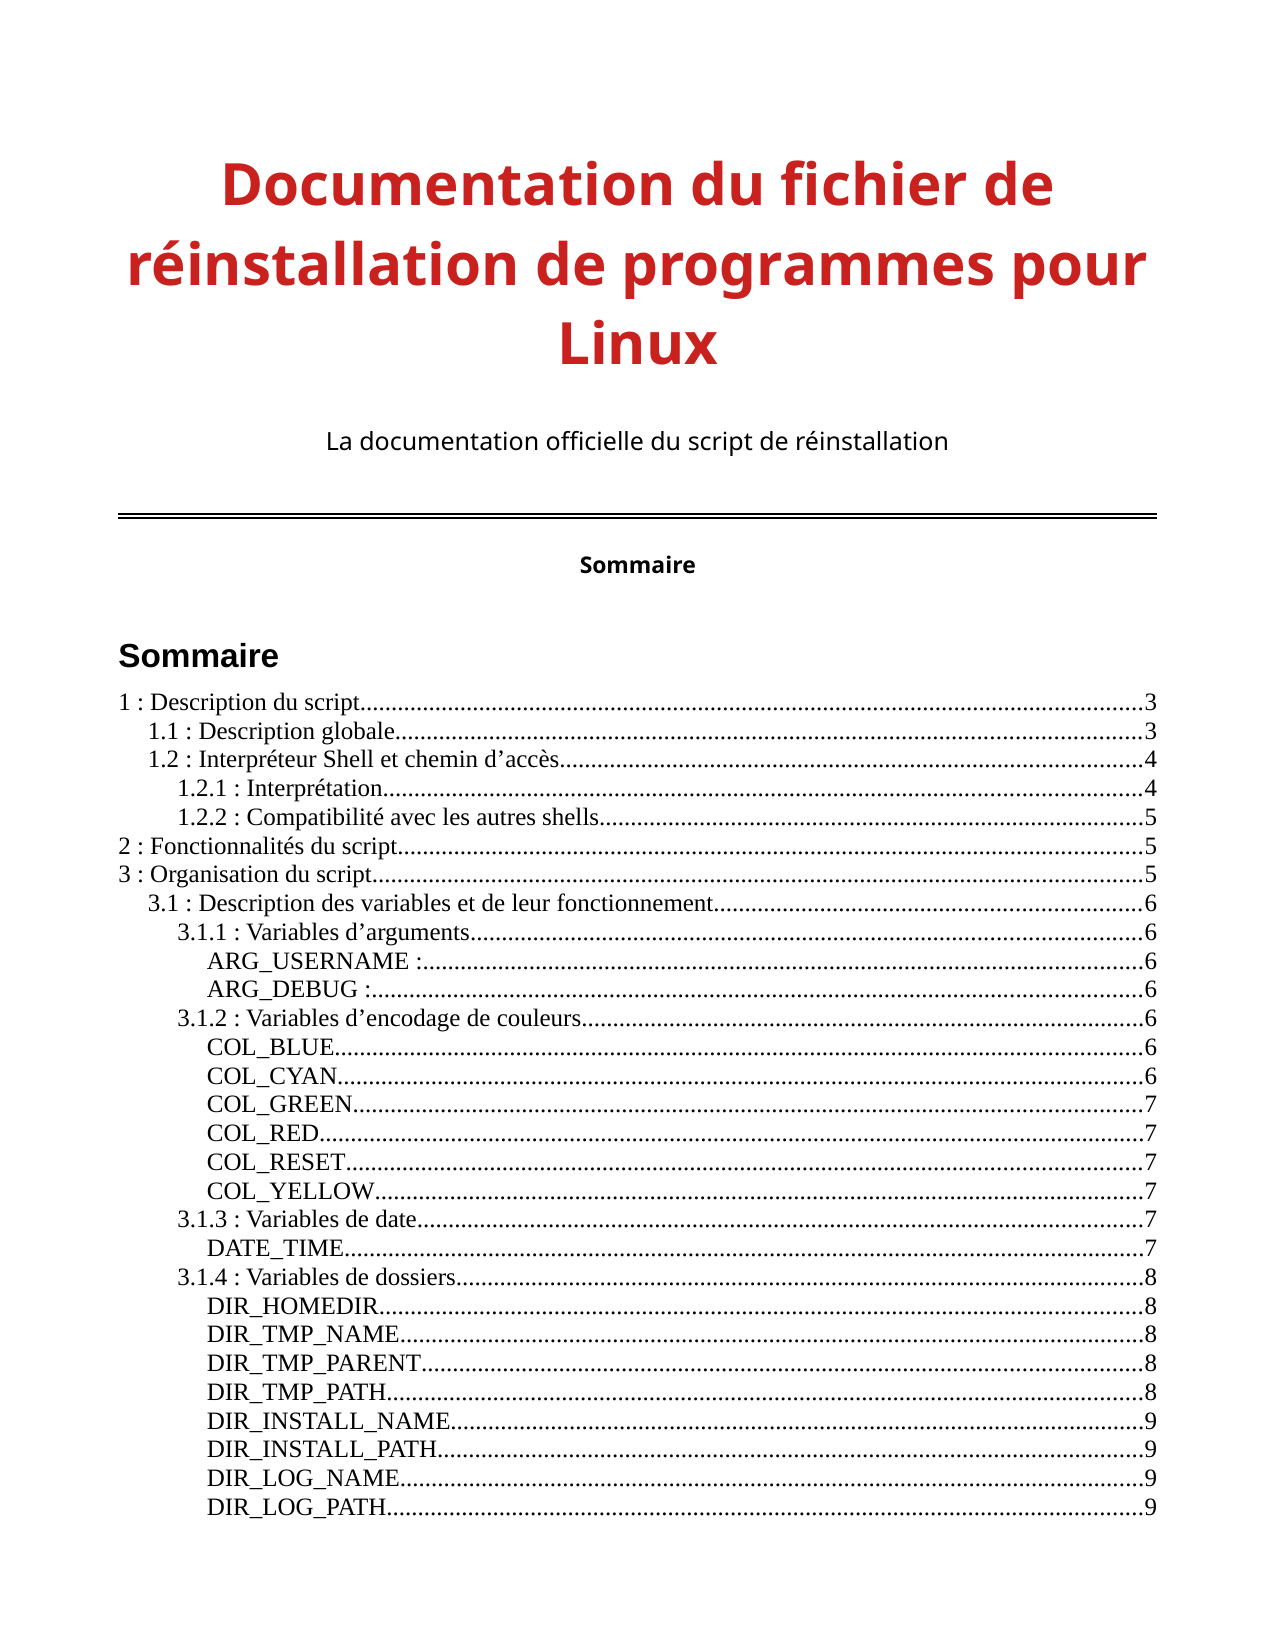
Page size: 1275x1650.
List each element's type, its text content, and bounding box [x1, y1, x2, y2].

text DATE_TIME 7 [207, 1233, 1157, 1262]
subtitle Sommaire [118, 636, 1157, 674]
text DIR_TMP_NAME 8 [207, 1319, 1157, 1348]
text DIR_TMP_PARENT 8 [207, 1348, 1157, 1377]
text 1.2 : Interpréteur Shell et chemin d’accès 4 [148, 744, 1157, 773]
text 3.1.1 : Variables d’arguments 6 [177, 917, 1157, 946]
text ARG_DEBUG : 6 [207, 974, 1157, 1003]
text La documentation officielle du script de réinstallation [118, 424, 1157, 458]
text DIR_INSTALL_PATH 9 [207, 1434, 1157, 1463]
text 3.1.3 : Variables de date 7 [177, 1204, 1157, 1233]
text 3 : Organisation du script 5 [118, 859, 1157, 888]
text COL_RED 7 [207, 1118, 1157, 1147]
text ARG_USERNAME : 6 [207, 946, 1157, 974]
text COL_BLUE 6 [207, 1032, 1157, 1061]
text 1.1 : Description globale 3 [148, 716, 1157, 744]
text 1.2.2 : Compatibilité avec les autres shells 5 [177, 802, 1157, 831]
text Sommaire [118, 548, 1157, 580]
title Documentation du fichier de réinstallation de programmes pour Linux [118, 143, 1157, 382]
text COL_RESET 7 [207, 1147, 1157, 1176]
text COL_GREEN 7 [207, 1089, 1157, 1118]
text 3.1.4 : Variables de dossiers 8 [177, 1262, 1157, 1291]
text 2 : Fonctionnalités du script 5 [118, 831, 1157, 859]
text DIR_LOG_NAME 9 [207, 1463, 1157, 1492]
text DIR_LOG_PATH 9 [207, 1492, 1157, 1521]
text 1 : Description du script 3 [118, 687, 1157, 716]
text DIR_HOMEDIR 8 [207, 1291, 1157, 1319]
text 3.1 : Description des variables et de leur fonctionnement 6 [148, 888, 1157, 917]
text 1.2.1 : Interprétation 4 [177, 773, 1157, 802]
text 3.1.2 : Variables d’encodage de couleurs 6 [177, 1003, 1157, 1032]
text COL_YELLOW 7 [207, 1176, 1157, 1204]
text COL_CYAN 6 [207, 1061, 1157, 1089]
text DIR_INSTALL_NAME 9 [207, 1406, 1157, 1434]
text DIR_TMP_PATH 8 [207, 1377, 1157, 1406]
